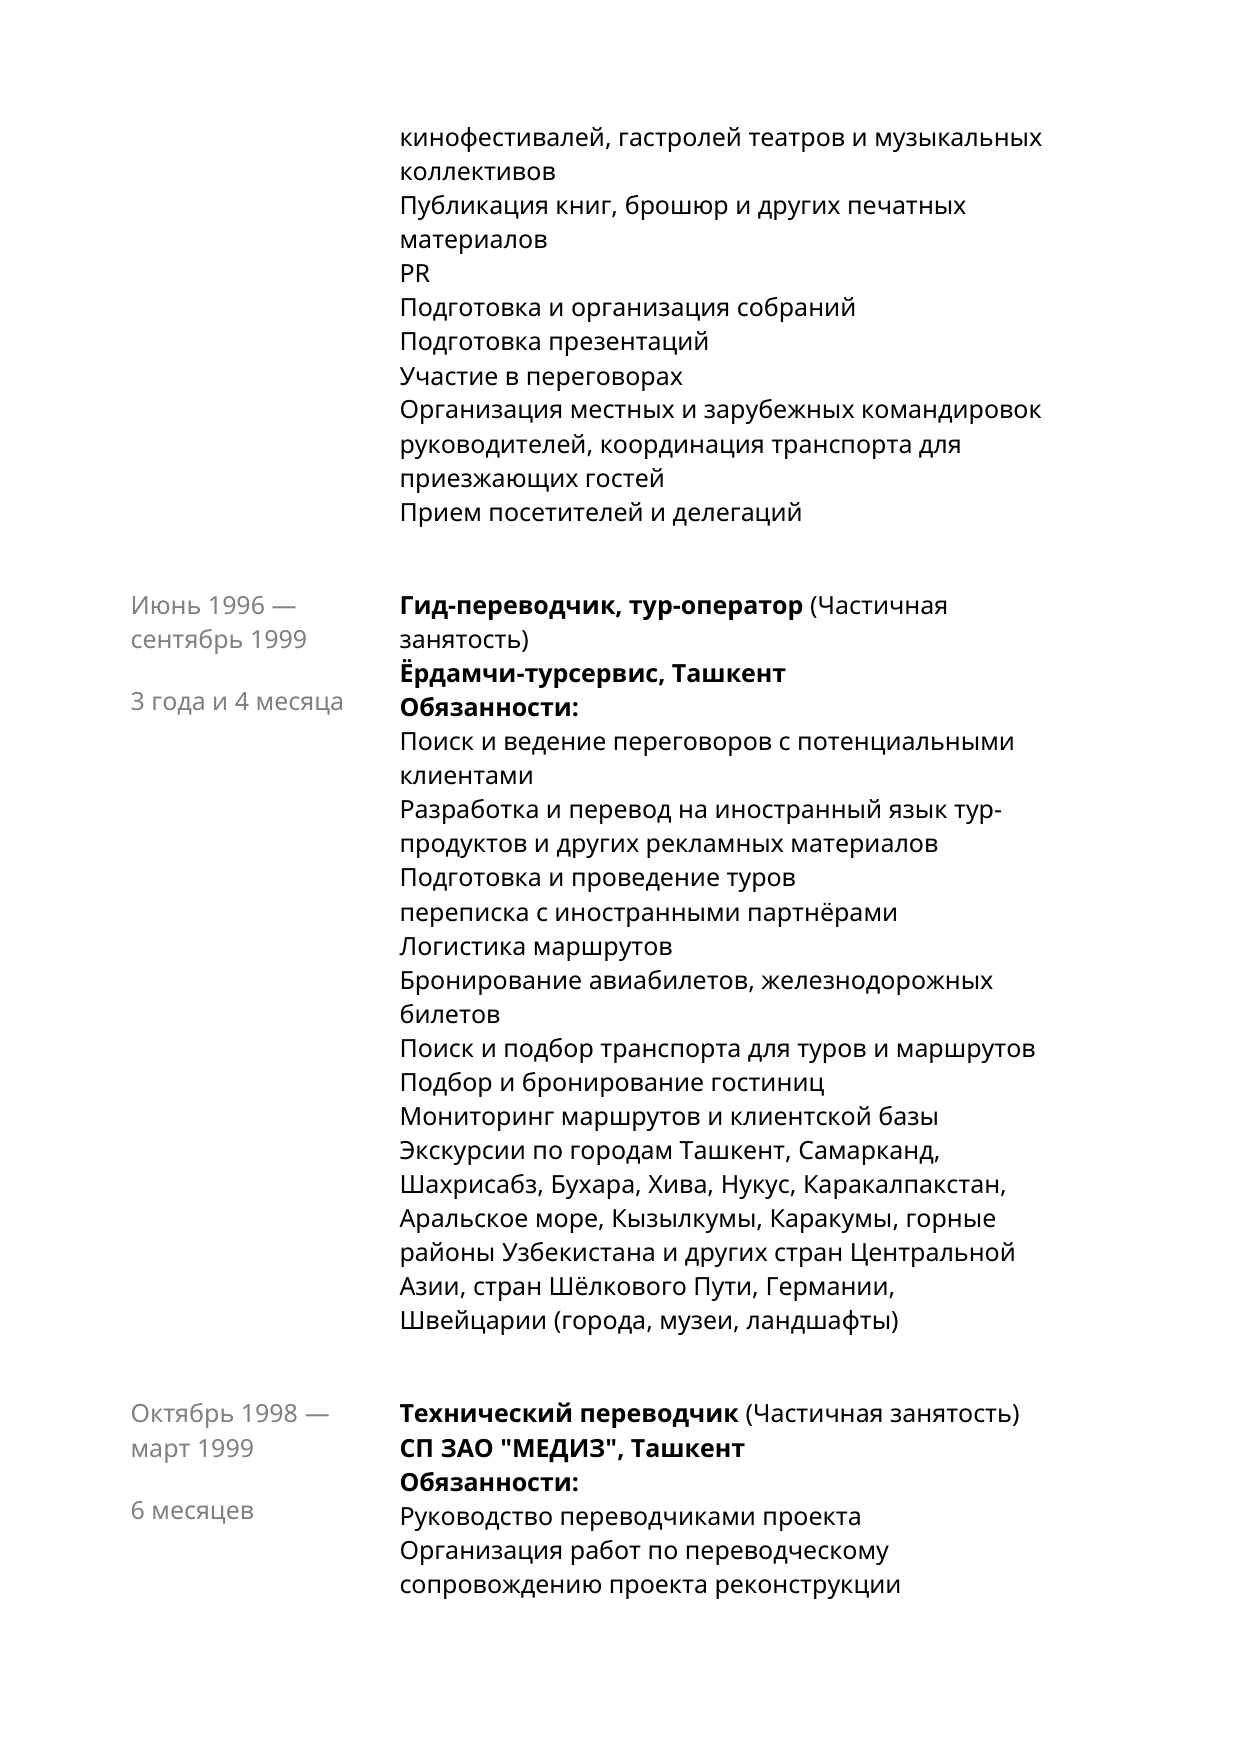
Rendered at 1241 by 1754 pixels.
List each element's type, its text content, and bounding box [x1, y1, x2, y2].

table_cell Гид-переводчик, тур-оператор (Частичная занятость) Ёрдамчи-турсервис, Ташкент Обязанности: Поиск и ведение переговоров с потенциальными клиентами Разработка и перевод на иностранный язык тур-продуктов и других рекламных материалов Подготовка и проведение туров переписка с иностранными партнёрами Логистика маршрутов Бронирование авиабилетов, железнодорожных билетов Поиск и подбор транспорта для туров и маршрутов Подбор и бронирование гостиниц Мониторинг маршрутов и клиентской базы Экскурсии по городам Ташкент, Самарканд, Шахрисабз, Бухара, Хива, Нукус, Каракалпакстан, Аральское море, Кызылкумы, Каракумы, горные районы Узбекистана и других стран Центральной Азии, стран Шёлкового Пути, Германии, Швейцарии (города, музеи, ландшафты) [388, 588, 1054, 1393]
table_cell Технический переводчик (Частичная занятость) СП ЗАО "МЕДИЗ", Ташкент Обязанности: Руководство переводчиками проекта Организация работ по переводческому сопровождению проекта реконструкции [388, 1396, 1054, 1600]
table_cell кинофестивалей, гастролей театров и музыкальных коллективов Публикация книг, брошюр и других печатных материалов PR Подготовка и организация собраний Подготовка презентаций Участие в переговорах Организация местных и зарубежных командировок руководителей, координация транспорта для приезжающих гостей Прием посетителей и делегаций [388, 120, 1054, 584]
table_cell Октябрь 1998 — март 1999 6 месяцев [119, 1396, 385, 1600]
table_cell [119, 120, 385, 584]
table_cell Июнь 1996 — сентябрь 1999 3 года и 4 месяца [119, 588, 385, 1393]
